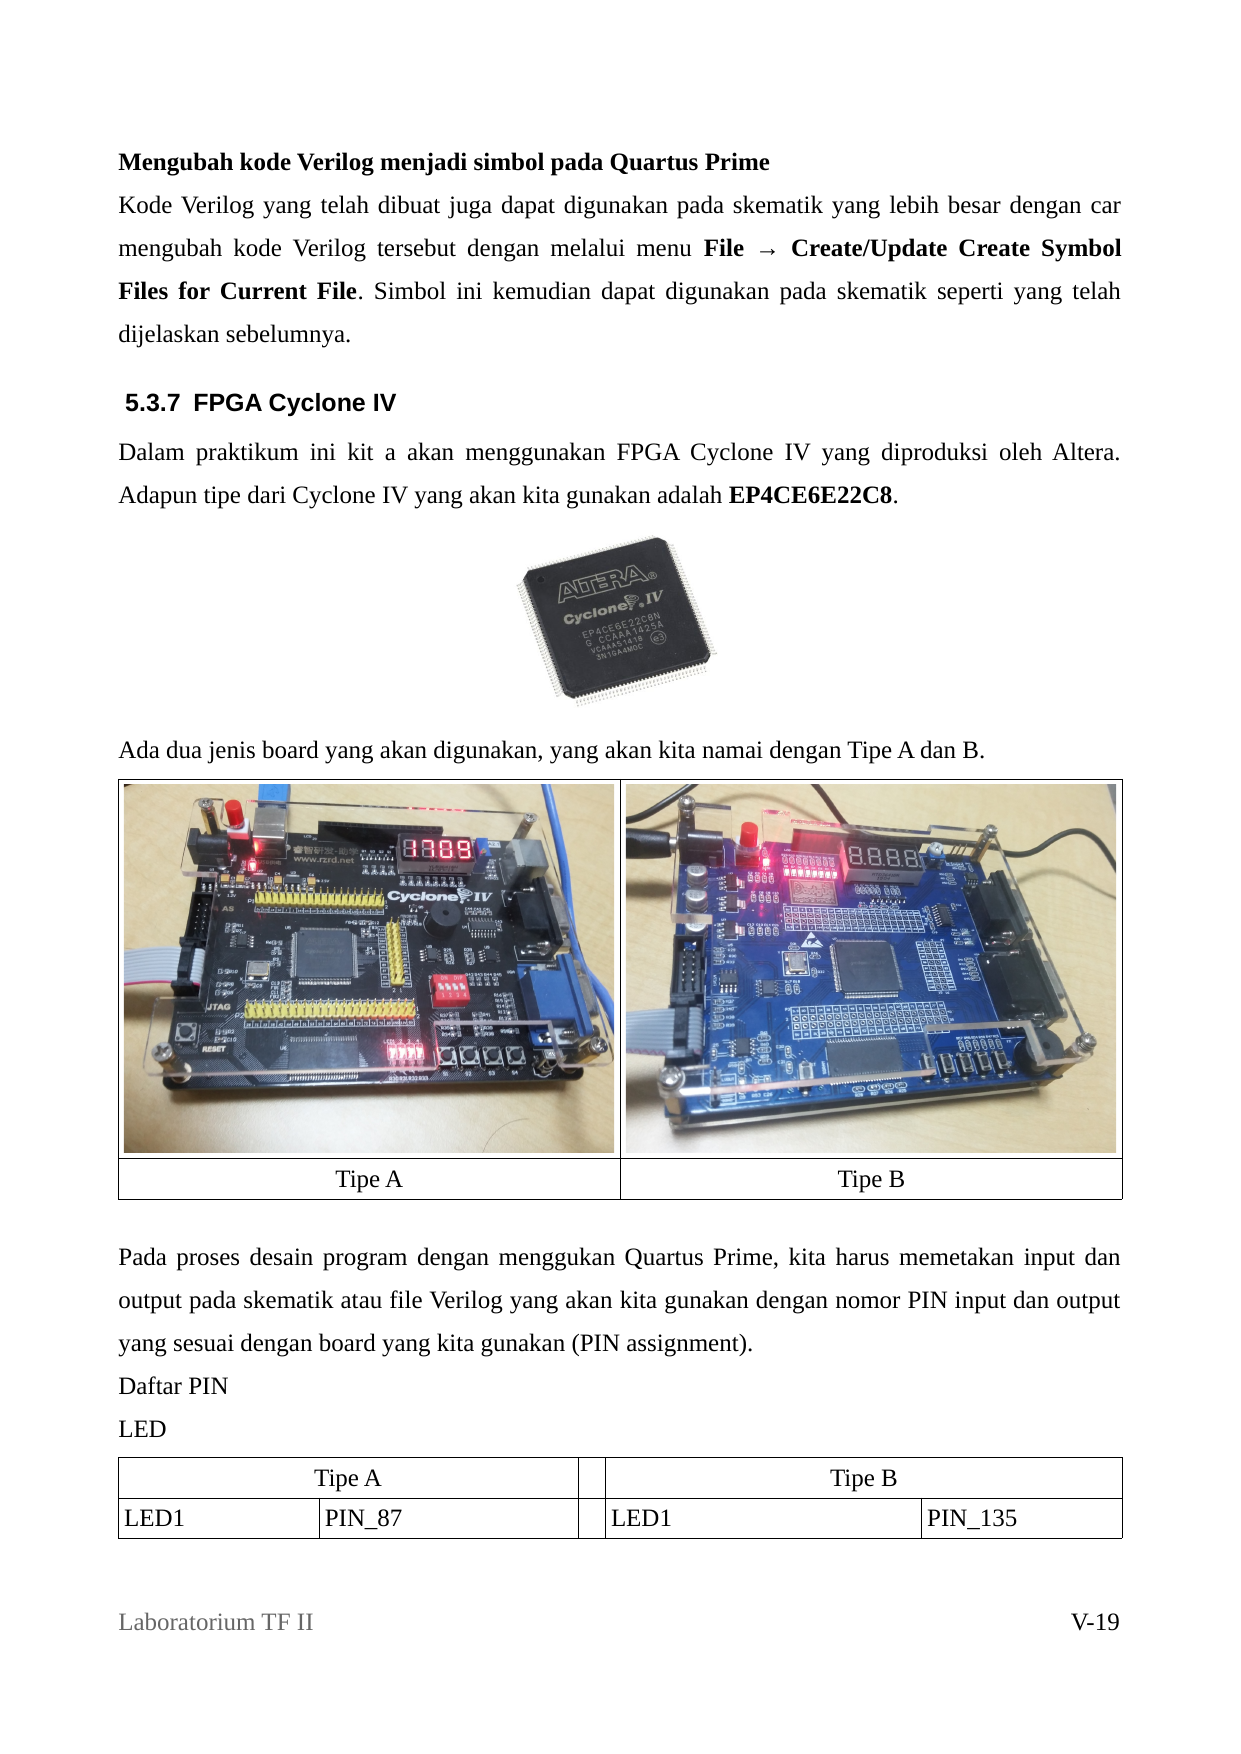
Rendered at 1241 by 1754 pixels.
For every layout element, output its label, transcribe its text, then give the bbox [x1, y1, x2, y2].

table_cell Tipe A [119, 1159, 620, 1198]
table_header Tipe A [119, 1458, 578, 1498]
text Dalam praktikum ini kit a akan menggunakan FPGA Cyclone IV yang diproduksi oleh Altera. Adapun tipe dari Cyclone IV yang akan kita gunakan adalah EP4CE6E22C8. [118, 437, 1122, 509]
text Ada dua jenis board yang akan digunakan, yang akan kita namai dengan Tipe A dan B. [118, 736, 1122, 764]
table_cell LED1 [119, 1499, 319, 1538]
table_header [621, 780, 1122, 1158]
text LED [118, 1414, 1122, 1443]
table_cell [579, 1499, 605, 1538]
table_cell LED1 [606, 1499, 921, 1538]
table_cell PIN_135 [922, 1499, 1122, 1538]
text Kode Verilog yang telah dibuat juga dapat digunakan pada skematik yang lebih besar dengan car mengubah kode Verilog tersebut dengan melalui menu File → Create/Update Create Symbol Files for Current File. Simbol ini kemudian dapat digunakan pada skematik seperti yang telah dijelaskan sebelumnya. [118, 190, 1122, 348]
table_header [119, 780, 620, 1158]
picture [509, 523, 732, 722]
table_header Tipe B [606, 1458, 1122, 1498]
subtitle FPGA Cyclone IV [118, 387, 1122, 416]
picture [625, 784, 1117, 1153]
table_header [579, 1458, 605, 1498]
text Mengubah kode Verilog menjadi simbol pada Quartus Prime [118, 147, 1122, 176]
text Pada proses desain program dengan menggukan Quartus Prime, kita harus memetakan input dan output pada skematik atau file Verilog yang akan kita gunakan dengan nomor PIN input dan output yang sesuai dengan board yang kita gunakan (PIN assignment). [118, 1242, 1122, 1357]
table_cell PIN_87 [320, 1499, 578, 1538]
text Daftar PIN [118, 1371, 1122, 1400]
picture [123, 784, 615, 1153]
table_cell Tipe B [621, 1159, 1122, 1198]
